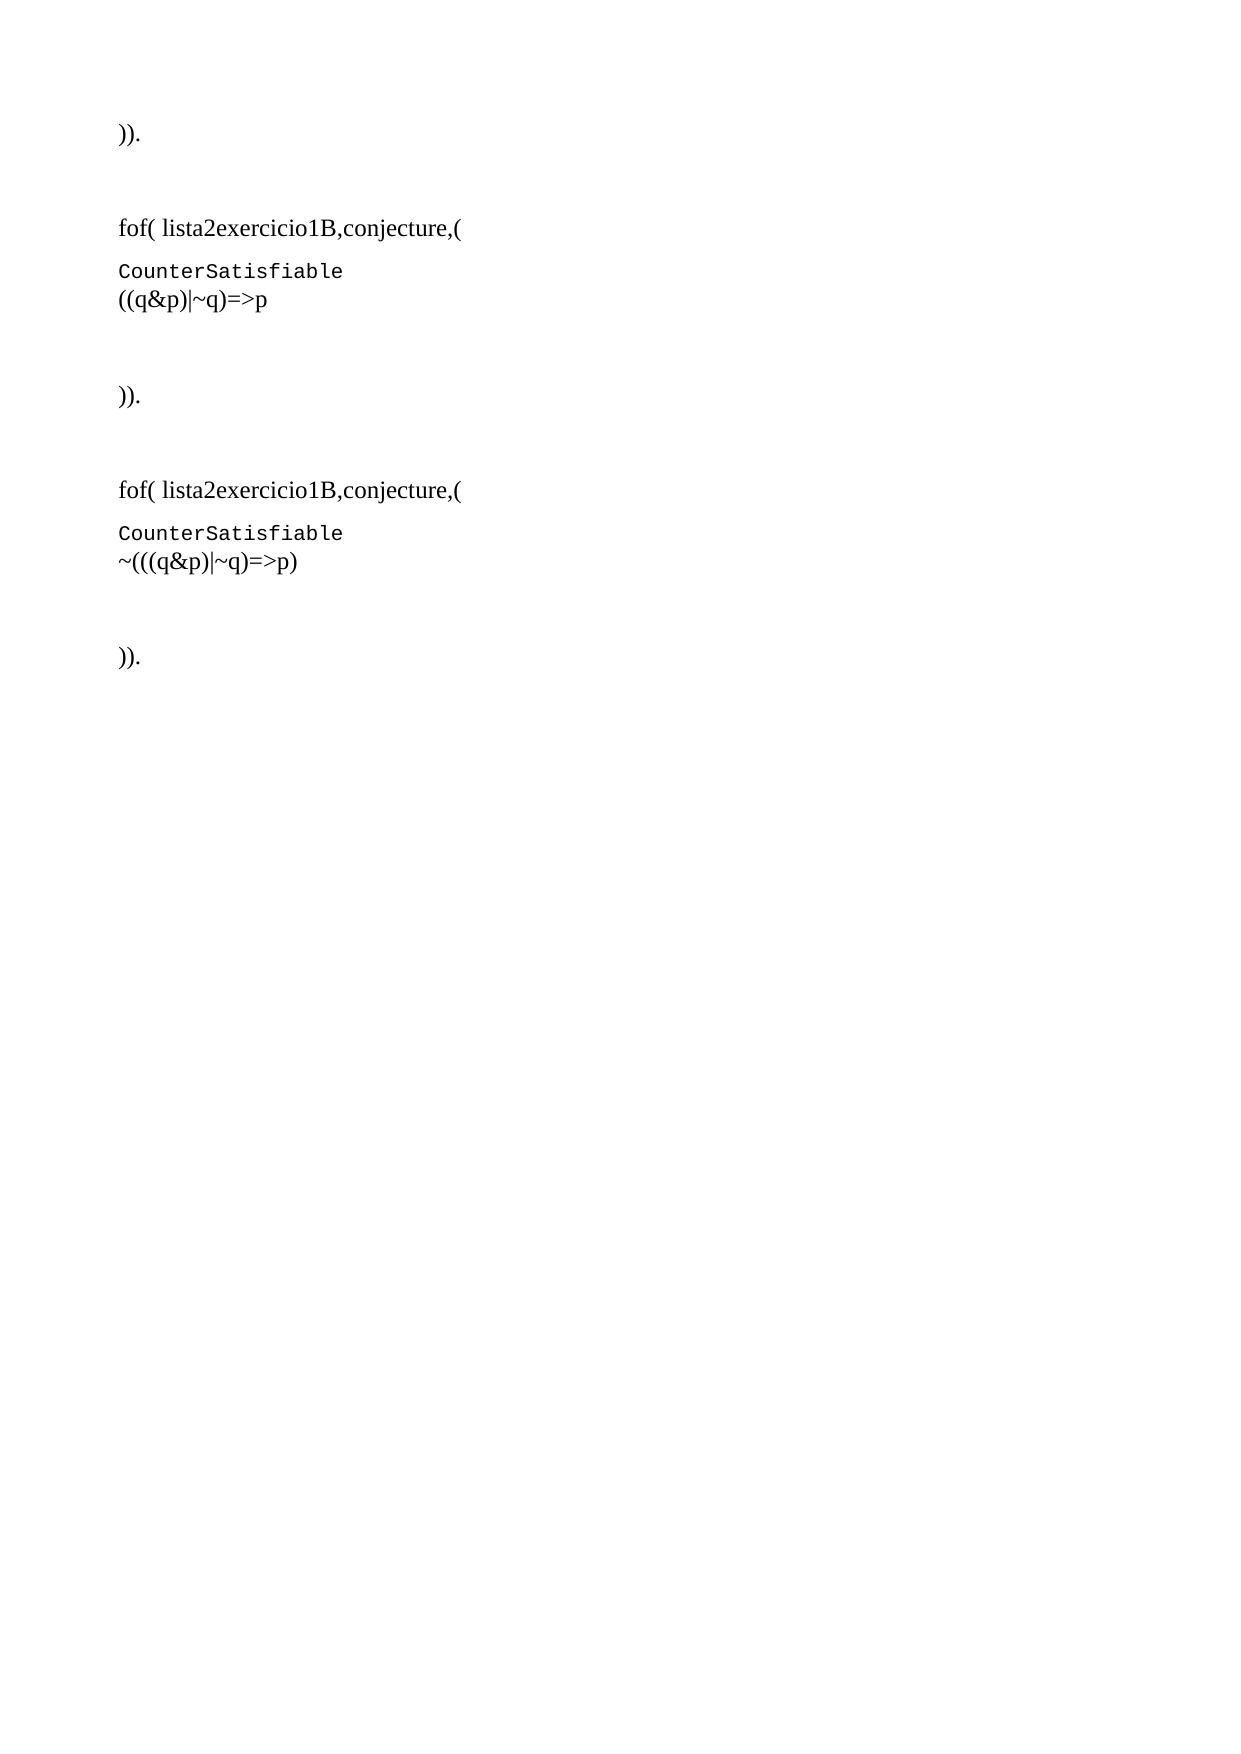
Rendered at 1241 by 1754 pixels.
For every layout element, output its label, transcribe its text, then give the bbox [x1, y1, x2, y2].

text ~(((q&p)|~q)=>p) [118, 546, 1122, 575]
text ((q&p)|~q)=>p [118, 284, 1122, 313]
text fof( lista2exercicio1B,conjecture,( [118, 475, 1122, 504]
text fof( lista2exercicio1B,conjecture,( [118, 213, 1122, 242]
text )). [118, 380, 1122, 408]
text )). [118, 118, 1122, 147]
text CounterSatisfiable [118, 523, 1122, 546]
text )). [118, 641, 1122, 670]
text CounterSatisfiable [118, 261, 1122, 284]
